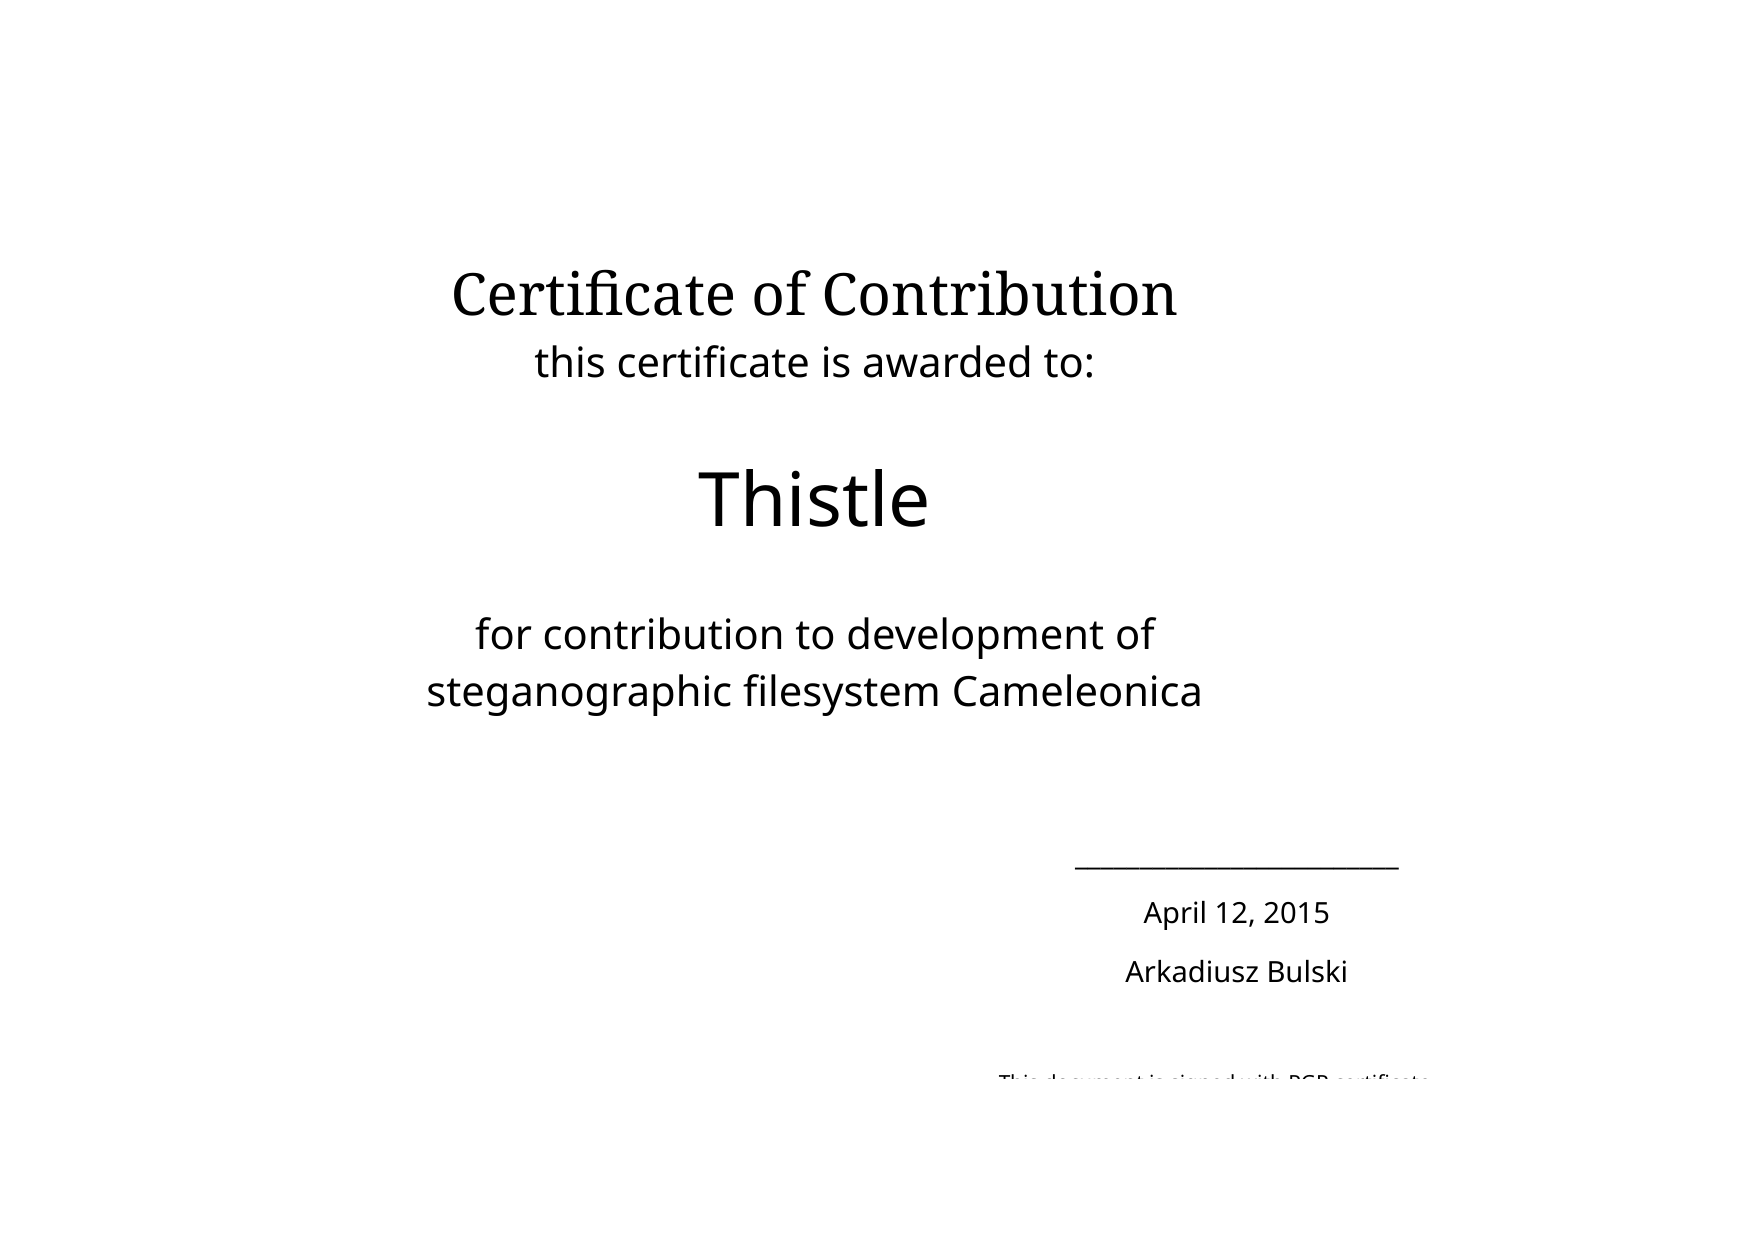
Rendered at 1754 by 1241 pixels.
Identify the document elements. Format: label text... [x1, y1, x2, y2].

text for contribution to development of steganographic filesystem Cameleonica [155, 605, 1474, 719]
text _________________________ [998, 834, 1474, 874]
subtitle Thistle [155, 446, 1474, 548]
text this certificate is awarded to: [155, 333, 1474, 389]
subtitle Certificate of Contribution [155, 253, 1474, 333]
subtitle Arkadiusz Bulski [998, 951, 1474, 991]
text This document is signed with PGP certificate. [998, 1068, 1474, 1078]
text April 12, 2015 [998, 892, 1474, 932]
